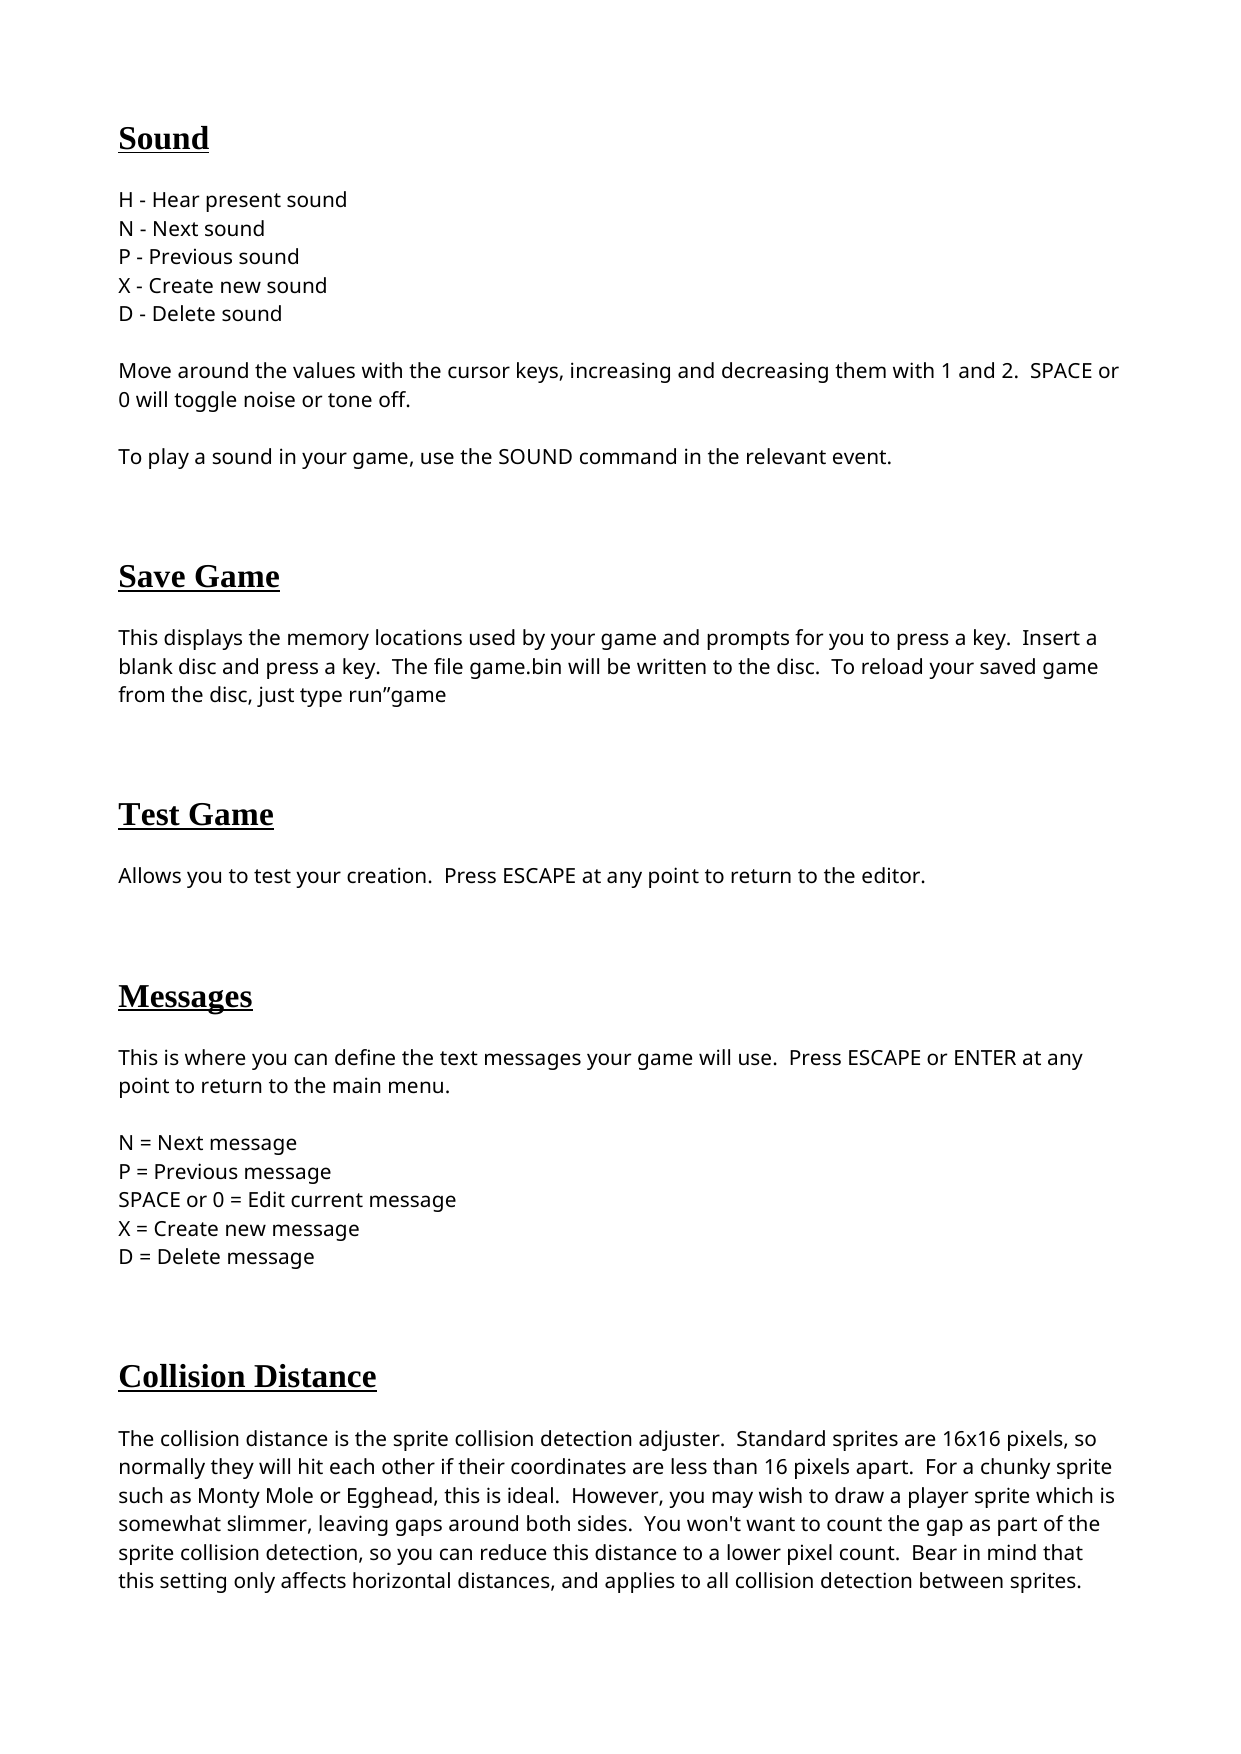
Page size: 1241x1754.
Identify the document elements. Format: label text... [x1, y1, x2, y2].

text This displays the memory locations used by your game and prompts for you to press a key. Insert a blank disc and press a key. The file game.bin will be written to the disc. To reload your saved game from the disc, just type run”game [118, 623, 1122, 709]
text X = Create new message [118, 1214, 1122, 1242]
text P = Previous message [118, 1157, 1122, 1185]
text To play a sound in your game, use the SOUND command in the relevant event. [118, 442, 1122, 471]
text X - Create new sound [118, 271, 1122, 299]
text Sound [118, 118, 1122, 157]
text Save Game [118, 556, 1122, 594]
text H - Hear present sound [118, 185, 1122, 214]
text This is where you can define the text messages your game will use. Press ESCAPE or ENTER at any point to return to the main menu. [118, 1042, 1122, 1099]
text D - Delete sound [118, 299, 1122, 328]
text P - Previous sound [118, 242, 1122, 271]
text The collision distance is the sprite collision detection adjuster. Standard sprites are 16x16 pixels, so normally they will hit each other if their coordinates are less than 16 pixels apart. For a chunky sprite such as Monty Mole or Egghead, this is ideal. However, you may wish to draw a player sprite which is somewhat slimmer, leaving gaps around both sides. You won't want to count the gap as part of the sprite collision detection, so you can reduce this distance to a lower pixel count. Bear in mind that this setting only affects horizontal distances, and applies to all collision detection between sprites. [118, 1423, 1122, 1595]
text Allows you to test your creation. Press ESCAPE at any point to return to the editor. [118, 861, 1122, 890]
text D = Delete message [118, 1242, 1122, 1271]
text Messages [118, 976, 1122, 1014]
text N = Next message [118, 1128, 1122, 1157]
text Move around the values with the cursor keys, increasing and decreasing them with 1 and 2. SPACE or 0 will toggle noise or tone off. [118, 356, 1122, 413]
text Collision Distance [118, 1356, 1122, 1395]
text N - Next sound [118, 214, 1122, 242]
text Test Game [118, 794, 1122, 833]
text SPACE or 0 = Edit current message [118, 1185, 1122, 1214]
